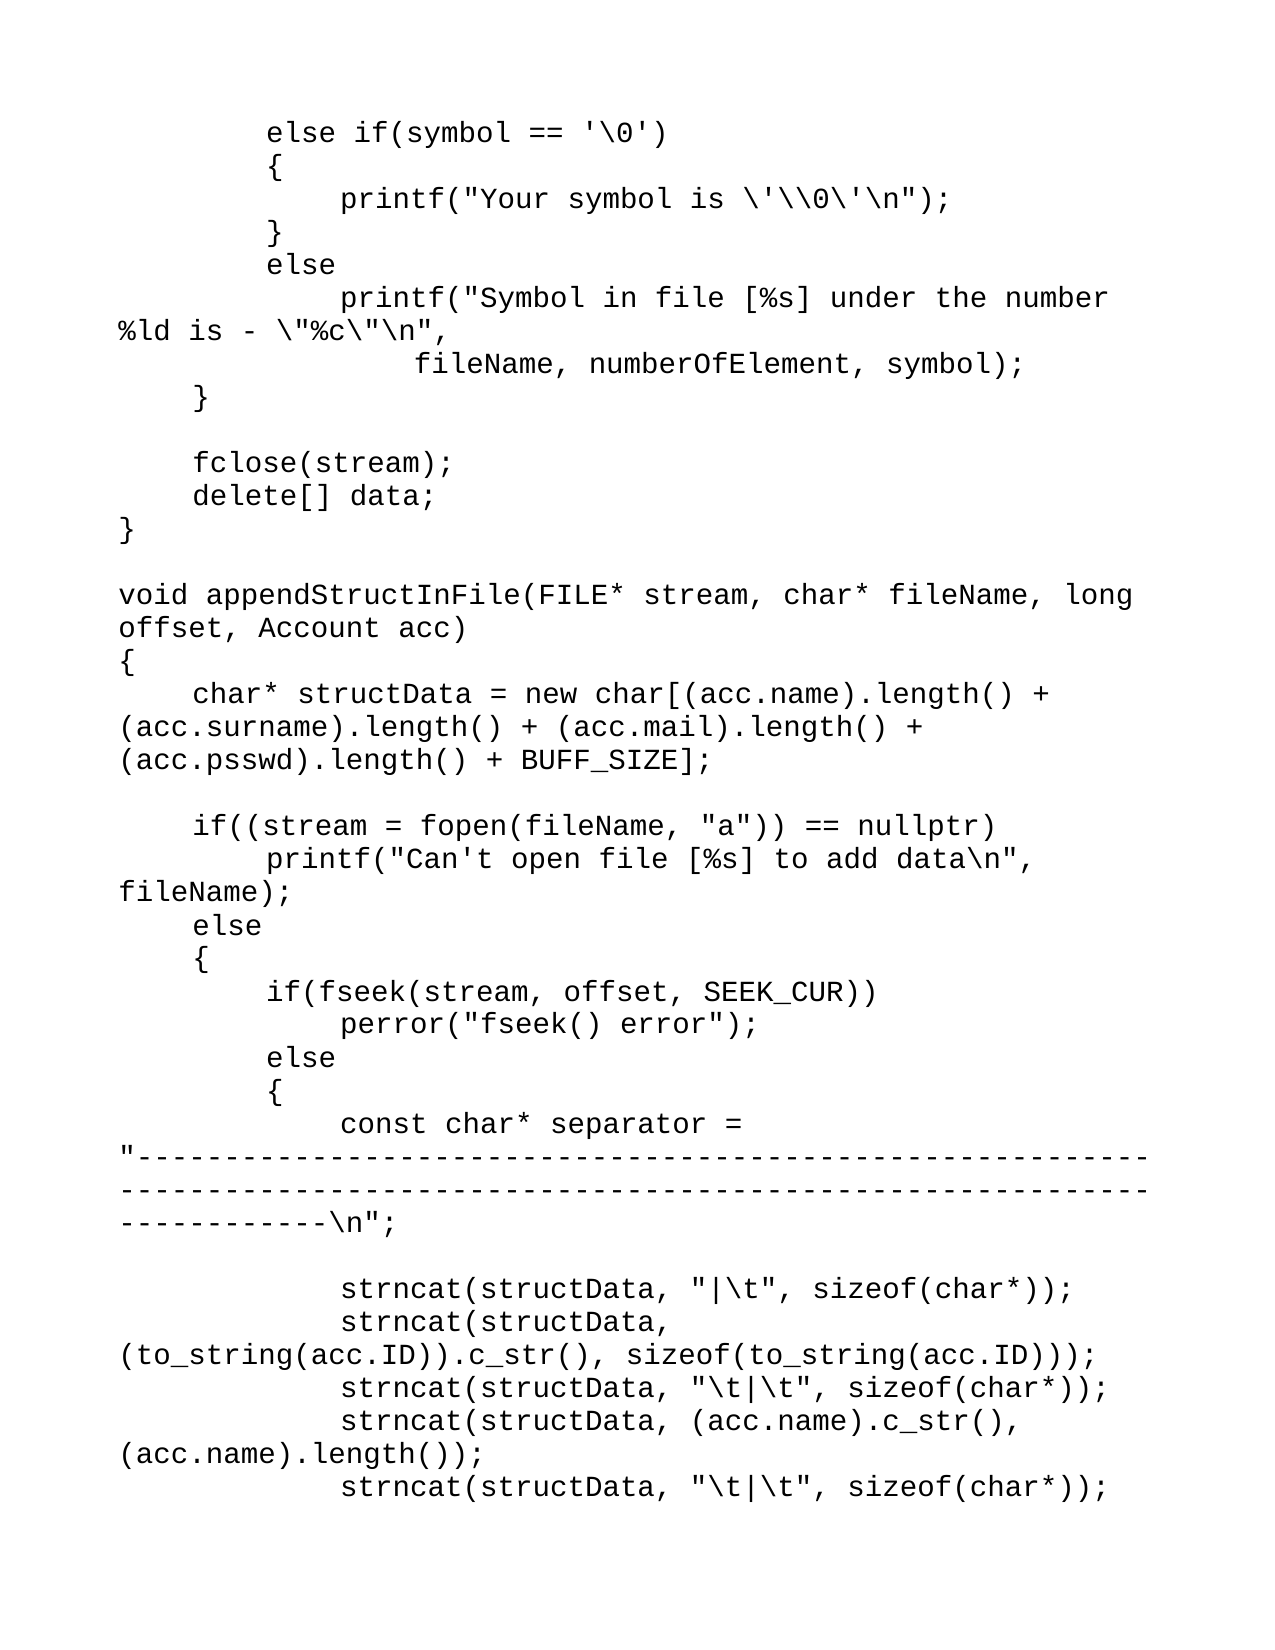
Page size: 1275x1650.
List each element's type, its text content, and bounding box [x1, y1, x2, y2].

text const char* separator = "---------------------------------------------------------------------------------------------------------------------------------\n"; [118, 1109, 1157, 1241]
text else [118, 250, 1157, 283]
text printf("Symbol in file [%s] under the number %ld is - \"%c\"\n", [118, 283, 1157, 349]
text fclose(stream); [118, 448, 1157, 481]
text else if(symbol == '\0') [118, 118, 1157, 151]
text { [118, 646, 1157, 679]
text perror("fseek() error"); [118, 1010, 1157, 1043]
text printf("Can't open file [%s] to add data\n", fileName); [118, 844, 1157, 911]
text } [118, 382, 1157, 415]
text void appendStructInFile(FILE* stream, char* fileName, long offset, Account acc) [118, 580, 1157, 646]
text else [118, 1043, 1157, 1076]
text if((stream = fopen(fileName, "a")) == nullptr) [118, 812, 1157, 844]
text { [118, 944, 1157, 977]
text strncat(structData, (to_string(acc.ID)).c_str(), sizeof(to_string(acc.ID))); [118, 1307, 1157, 1373]
text printf("Your symbol is \'\\0\'\n"); [118, 184, 1157, 217]
text strncat(structData, (acc.name).c_str(), (acc.name).length()); [118, 1406, 1157, 1472]
text strncat(structData, "|\t", sizeof(char*)); [118, 1274, 1157, 1307]
text } [118, 514, 1157, 547]
text else [118, 911, 1157, 944]
text fileName, numberOfElement, symbol); [118, 349, 1157, 382]
text delete[] data; [118, 481, 1157, 514]
text char* structData = new char[(acc.name).length() + (acc.surname).length() + (acc.mail).length() + (acc.psswd).length() + BUFF_SIZE]; [118, 679, 1157, 778]
text } [118, 217, 1157, 250]
text strncat(structData, "\t|\t", sizeof(char*)); [118, 1373, 1157, 1406]
text { [118, 151, 1157, 184]
text strncat(structData, "\t|\t", sizeof(char*)); [118, 1472, 1157, 1505]
text if(fseek(stream, offset, SEEK_CUR)) [118, 977, 1157, 1010]
text { [118, 1076, 1157, 1109]
